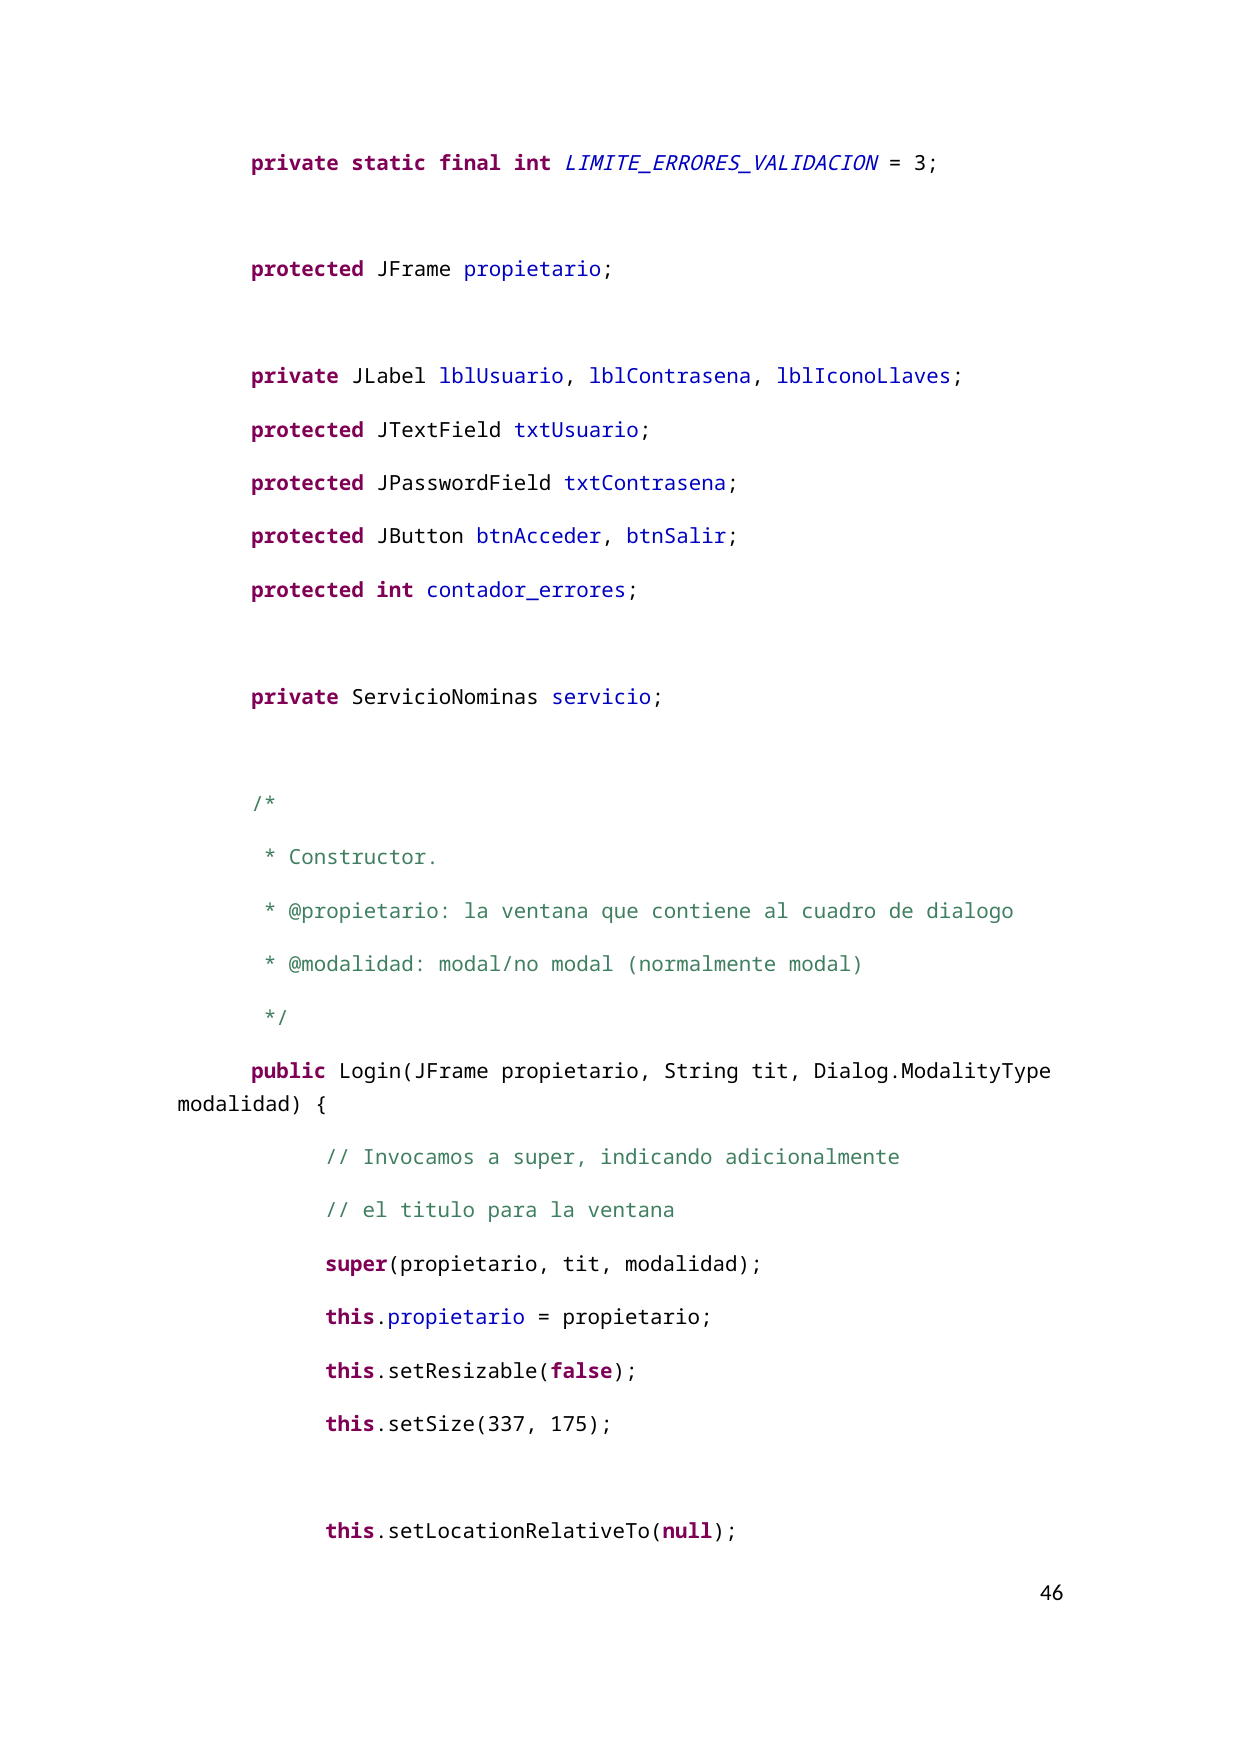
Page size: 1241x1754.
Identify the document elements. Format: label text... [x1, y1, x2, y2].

text // Invocamos a super, indicando adicionalmente [177, 1142, 1063, 1171]
text * @modalidad: modal/no modal (normalmente modal) [177, 949, 1063, 978]
text super(propietario, tit, modalidad); [177, 1249, 1063, 1277]
text protected JFrame propietario; [177, 254, 1063, 283]
text protected int contador_errores; [177, 575, 1063, 603]
text // el titulo para la ventana [177, 1196, 1063, 1224]
text protected JPasswordField txtContrasena; [177, 468, 1063, 497]
text * @propietario: la ventana que contiene al cuadro de dialogo [177, 896, 1063, 924]
text */ [177, 1003, 1063, 1031]
text private JLabel lblUsuario, lblContrasena, lblIconoLlaves; [177, 361, 1063, 390]
text private ServicioNominas servicio; [177, 682, 1063, 710]
text protected JTextField txtUsuario; [177, 415, 1063, 443]
text this.propietario = propietario; [177, 1302, 1063, 1331]
text this.setLocationRelativeTo(null); [177, 1516, 1063, 1544]
text protected JButton btnAcceder, btnSalir; [177, 522, 1063, 550]
text private static final int LIMITE_ERRORES_VALIDACION = 3; [177, 148, 1063, 176]
text this.setResizable(false); [177, 1356, 1063, 1384]
text /* [177, 789, 1063, 817]
text * Constructor. [177, 842, 1063, 871]
text this.setSize(337, 175); [177, 1409, 1063, 1438]
text public Login(JFrame propietario, String tit, Dialog.ModalityType modalidad) { [177, 1056, 1063, 1117]
